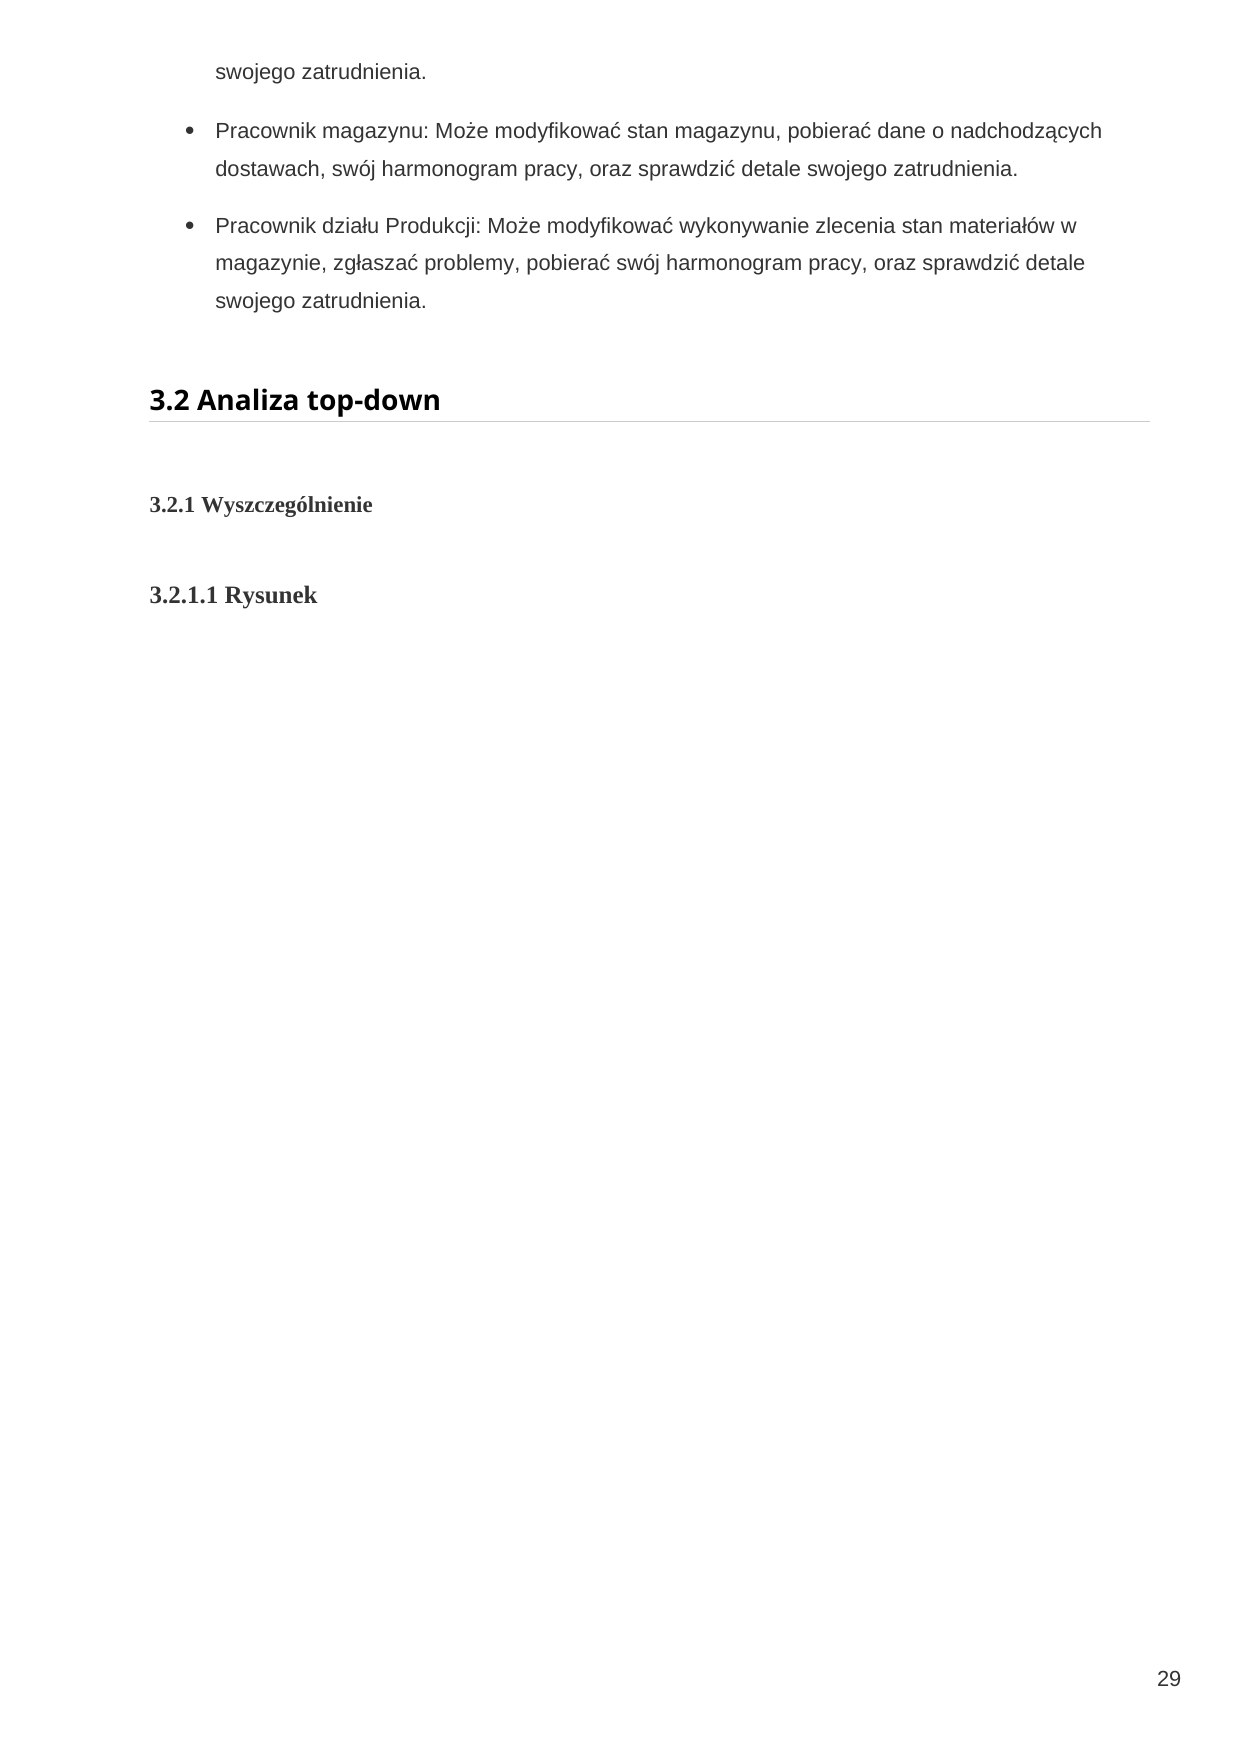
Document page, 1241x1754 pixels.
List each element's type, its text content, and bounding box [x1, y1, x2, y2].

list Pracownik działu Produkcji: Może modyfikować wykonywanie zlecenia stan materiałów w magazynie, zgłaszać problemy, pobierać swój harmonogram pracy, oraz sprawdzić detale swojego zatrudnienia. [186, 212, 1158, 313]
subtitle 3.2 Analiza top-down [149, 381, 1150, 421]
subtitle 3.2.1 Wyszczególnienie [149, 491, 1150, 517]
list swojego zatrudnienia. [186, 59, 1158, 84]
list Pracownik magazynu: Może modyfikować stan magazynu, pobierać dane o nadchodzących dostawach, swój harmonogram pracy, oraz sprawdzić detale swojego zatrudnienia. [186, 118, 1158, 181]
subtitle 3.2.1.1 Rysunek [149, 580, 1150, 609]
